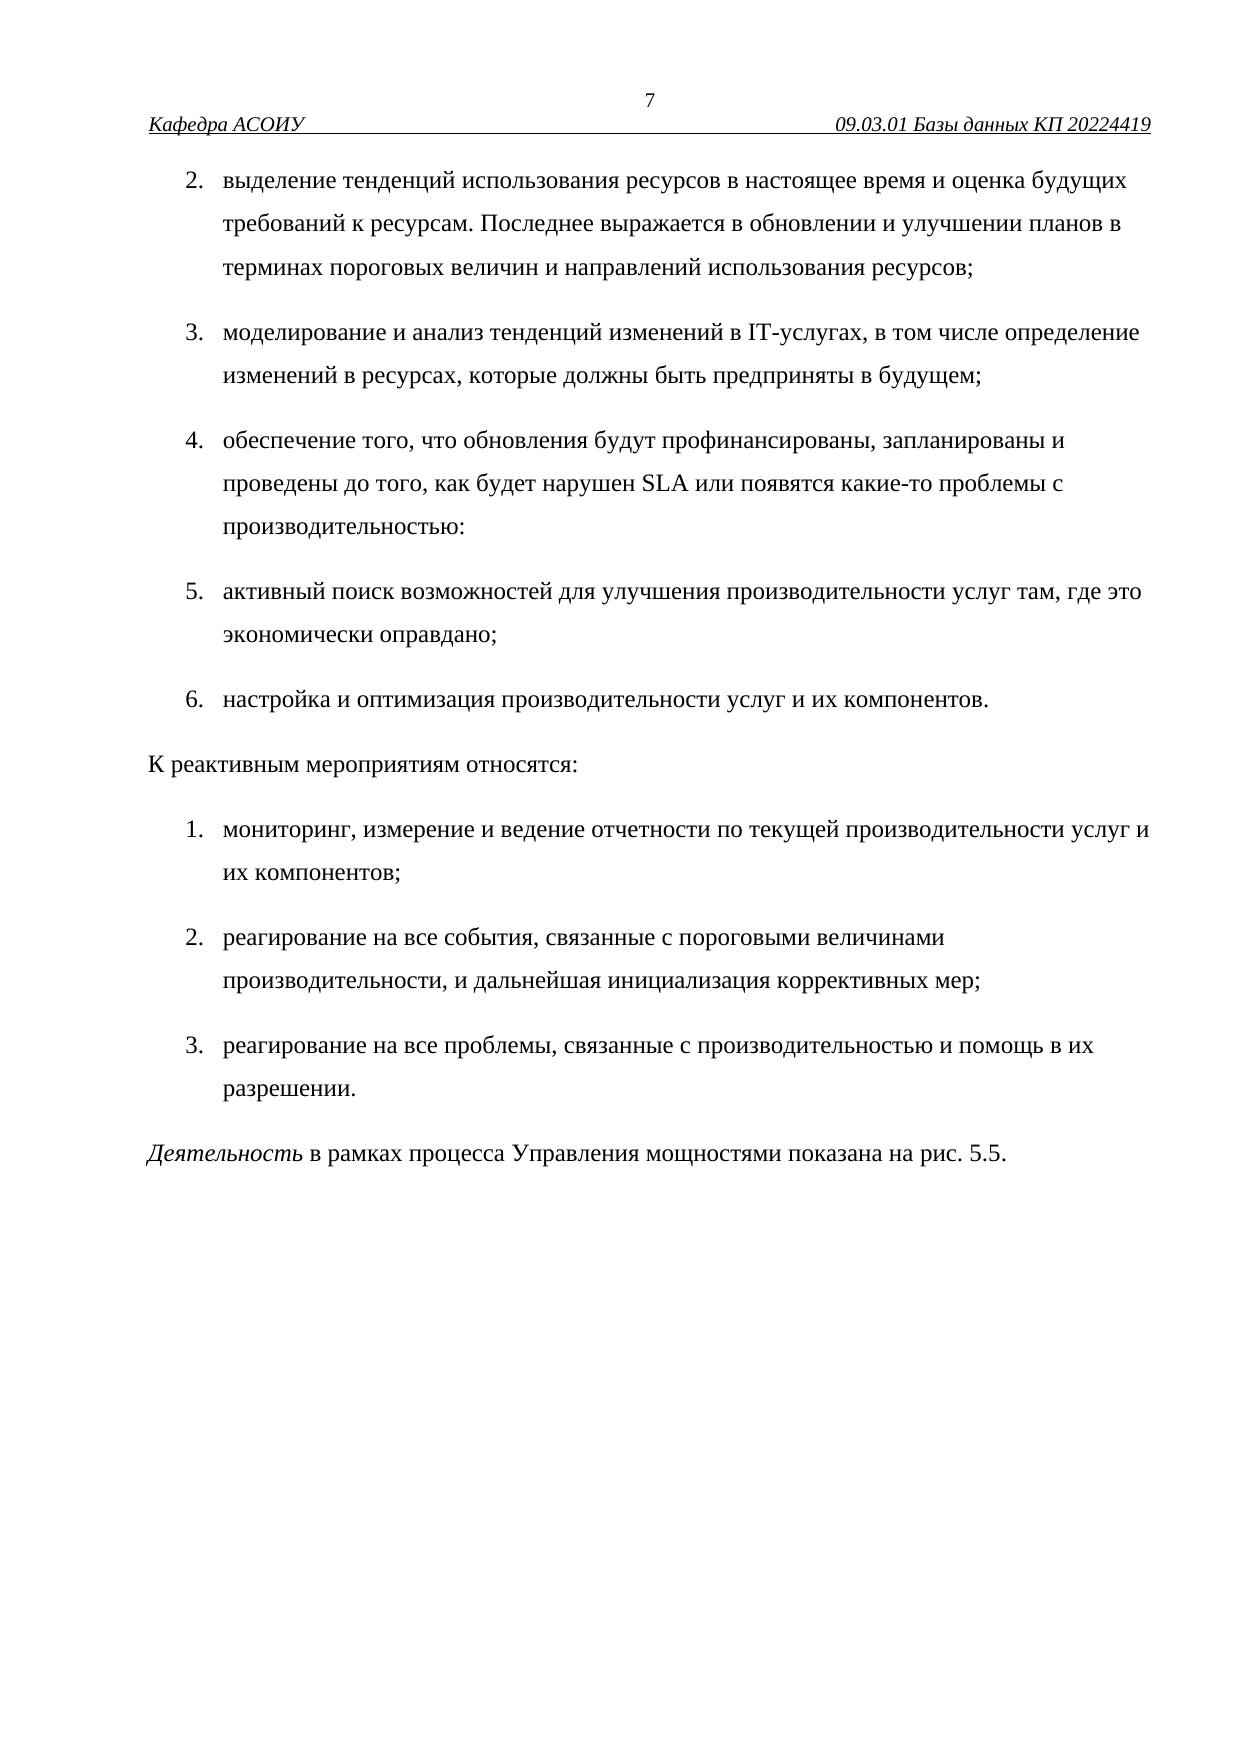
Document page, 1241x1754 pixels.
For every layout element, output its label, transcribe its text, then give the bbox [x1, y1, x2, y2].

list реагирование на все проблемы, связанные с производительностью и помощь в их разрешении. [185, 1030, 1152, 1102]
list мониторинг, измерение и ведение отчетности по текущей производительности услуг и их компонентов; [185, 814, 1152, 886]
list реагирование на все события, связанные с пороговыми величинами производительности, и дальнейшая инициализация коррективных мер; [185, 922, 1152, 994]
list моделирование и анализ тенденций изменений в IT-услугах, в том числе определение изменений в ресурсах, которые должны быть предприняты в будущем; [185, 317, 1152, 388]
list активный поиск возможностей для улучшения производительности услуг там, где это экономически оправдано; [185, 576, 1152, 648]
list выделение тенденций использования ресурсов в настоящее время и оценка будущих требований к ресурсам. Последнее выражается в обновлении и улучшении планов в терминах пороговых величин и направлений использования ресурсов; [185, 165, 1152, 280]
text К реактивным мероприятиям относятся: [148, 749, 1152, 778]
text Деятельность в рамках процесса Управления мощностями показана на рис. 5.5. [148, 1138, 1152, 1167]
list обеспечение того, что обновления будут профинансированы, запланированы и проведены до того, как будет нарушен SLA или появятся какие-то проблемы с производительностью: [185, 425, 1152, 540]
list настройка и оптимизация производительности услуг и их компонентов. [185, 684, 1152, 713]
